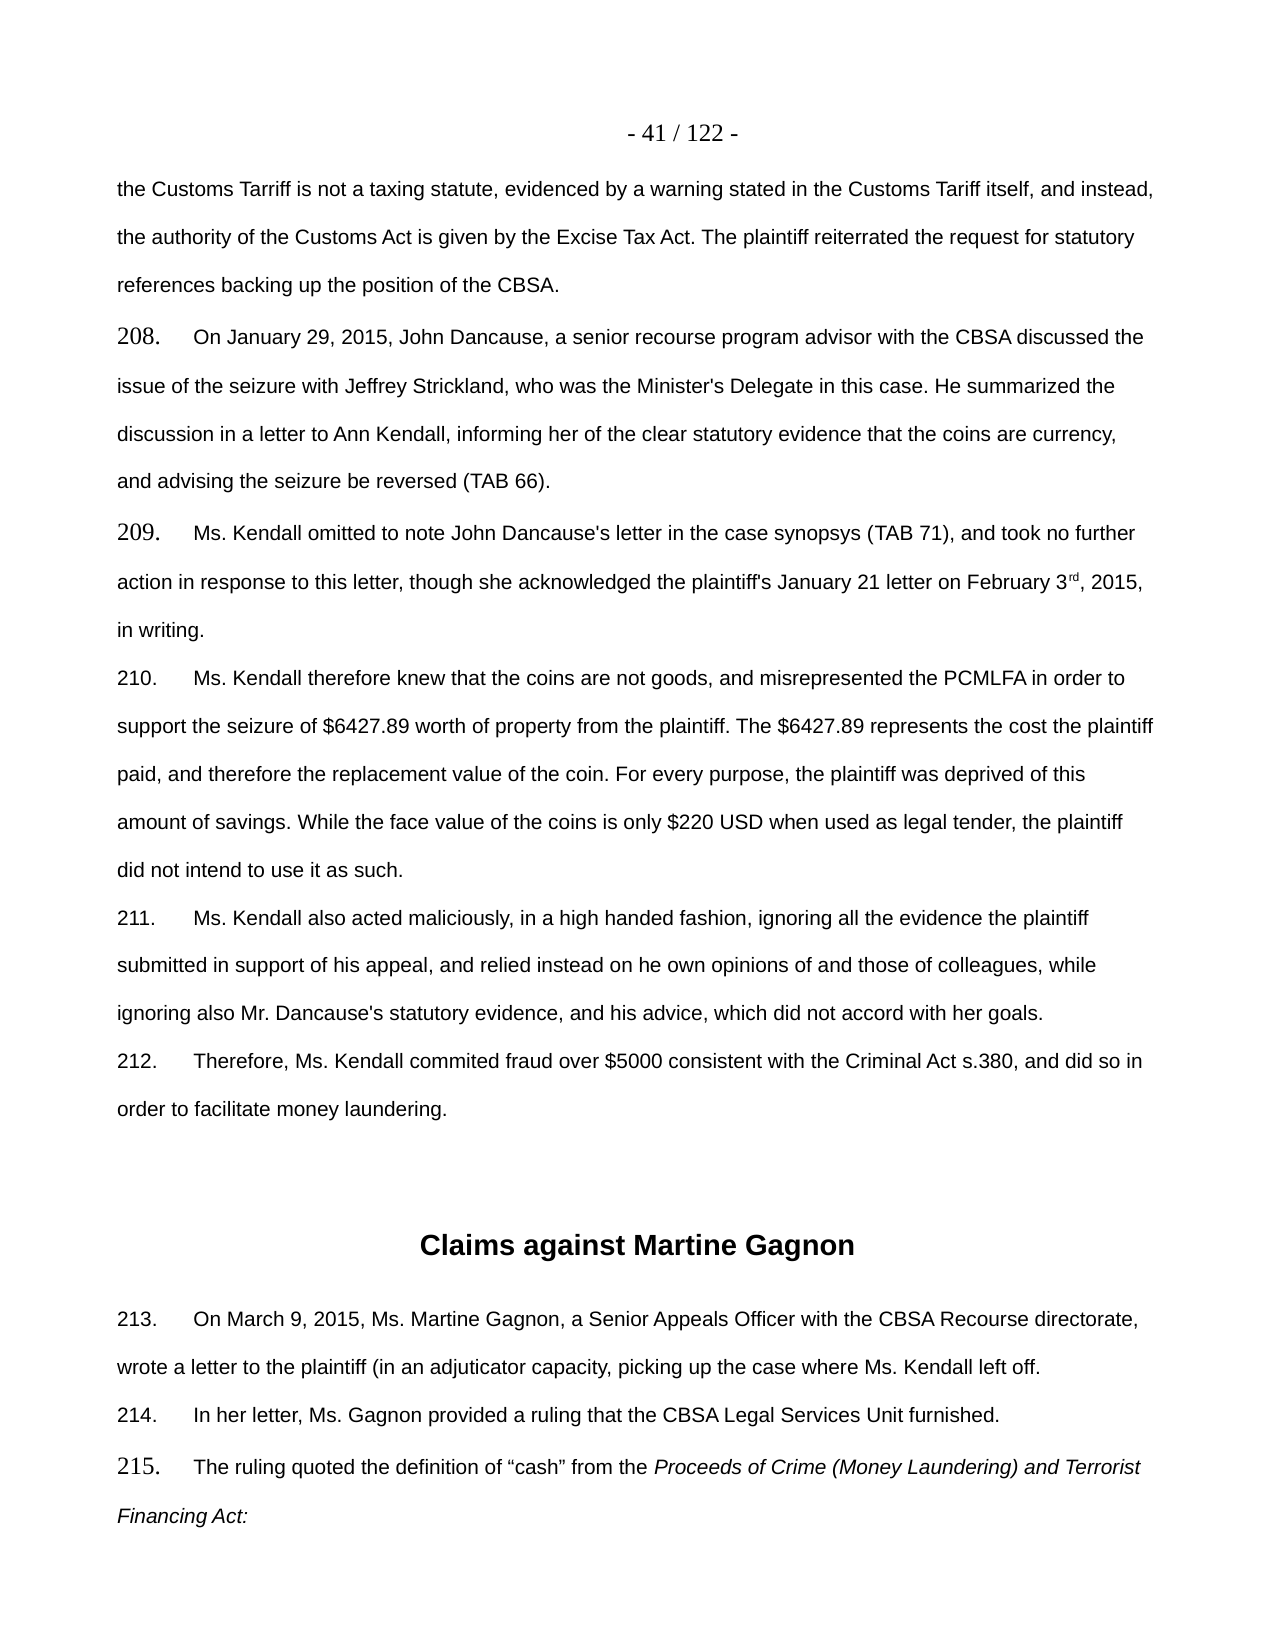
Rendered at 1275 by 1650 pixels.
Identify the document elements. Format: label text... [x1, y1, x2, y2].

subtitle Therefore, Ms. Kendall commited fraud over $5000 consistent with the Criminal Act s.380, and did so in order to facilitate money laundering. [117, 1049, 1157, 1121]
subtitle In her letter, Ms. Gagnon provided a ruling that the CBSA Legal Services Unit furnished. [117, 1403, 1157, 1427]
subtitle On March 9, 2015, Ms. Martine Gagnon, a Senior Appeals Officer with the CBSA Recourse directorate, wrote a letter to the plaintiff (in an adjuticator capacity, picking up the case where Ms. Kendall left off. [117, 1307, 1157, 1379]
subtitle Ms. Kendall also acted maliciously, in a high handed fashion, ignoring all the evidence the plaintiff submitted in support of his appeal, and relied instead on he own opinions of and those of colleagues, while ignoring also Mr. Dancause's statutory evidence, and his advice, which did not accord with her goals. [117, 905, 1157, 1025]
subtitle On January 29, 2015, John Dancause, a senior recourse program advisor with the CBSA discussed the issue of the seizure with Jeffrey Strickland, who was the Minister's Delegate in this case. He summarized the discussion in a letter to Ann Kendall, informing her of the clear statutory evidence that the coins are currency, and advising the seizure be reversed (TAB 66). [117, 321, 1157, 493]
subtitle Ms. Kendall therefore knew that the coins are not goods, and misrepresented the PCMLFA in order to support the seizure of $6427.89 worth of property from the plaintiff. The $6427.89 represents the cost the plaintiff paid, and therefore the replacement value of the coin. For every purpose, the plaintiff was deprived of this amount of savings. While the face value of the coins is only $220 USD when used as legal tender, the plaintiff did not intend to use it as such. [117, 666, 1157, 881]
subtitle Claims against Martine Gagnon [118, 1227, 1157, 1261]
subtitle The ruling quoted the definition of “cash” from the Proceeds of Crime (Money Laundering) and Terrorist Financing Act: [117, 1451, 1157, 1527]
subtitle the Customs Tarriff is not a taxing statute, evidenced by a warning stated in the Customs Tariff itself, and instead, the authority of the Customs Act is given by the Excise Tax Act. The plaintiff reiterrated the request for statutory references backing up the position of the CBSA. [117, 177, 1157, 297]
subtitle Ms. Kendall omitted to note John Dancause's letter in the case synopsys (TAB 71), and took no further action in response to this letter, though she acknowledged the plaintiff's January 21 letter on February 3rd, 2015, in writing. [117, 517, 1157, 642]
